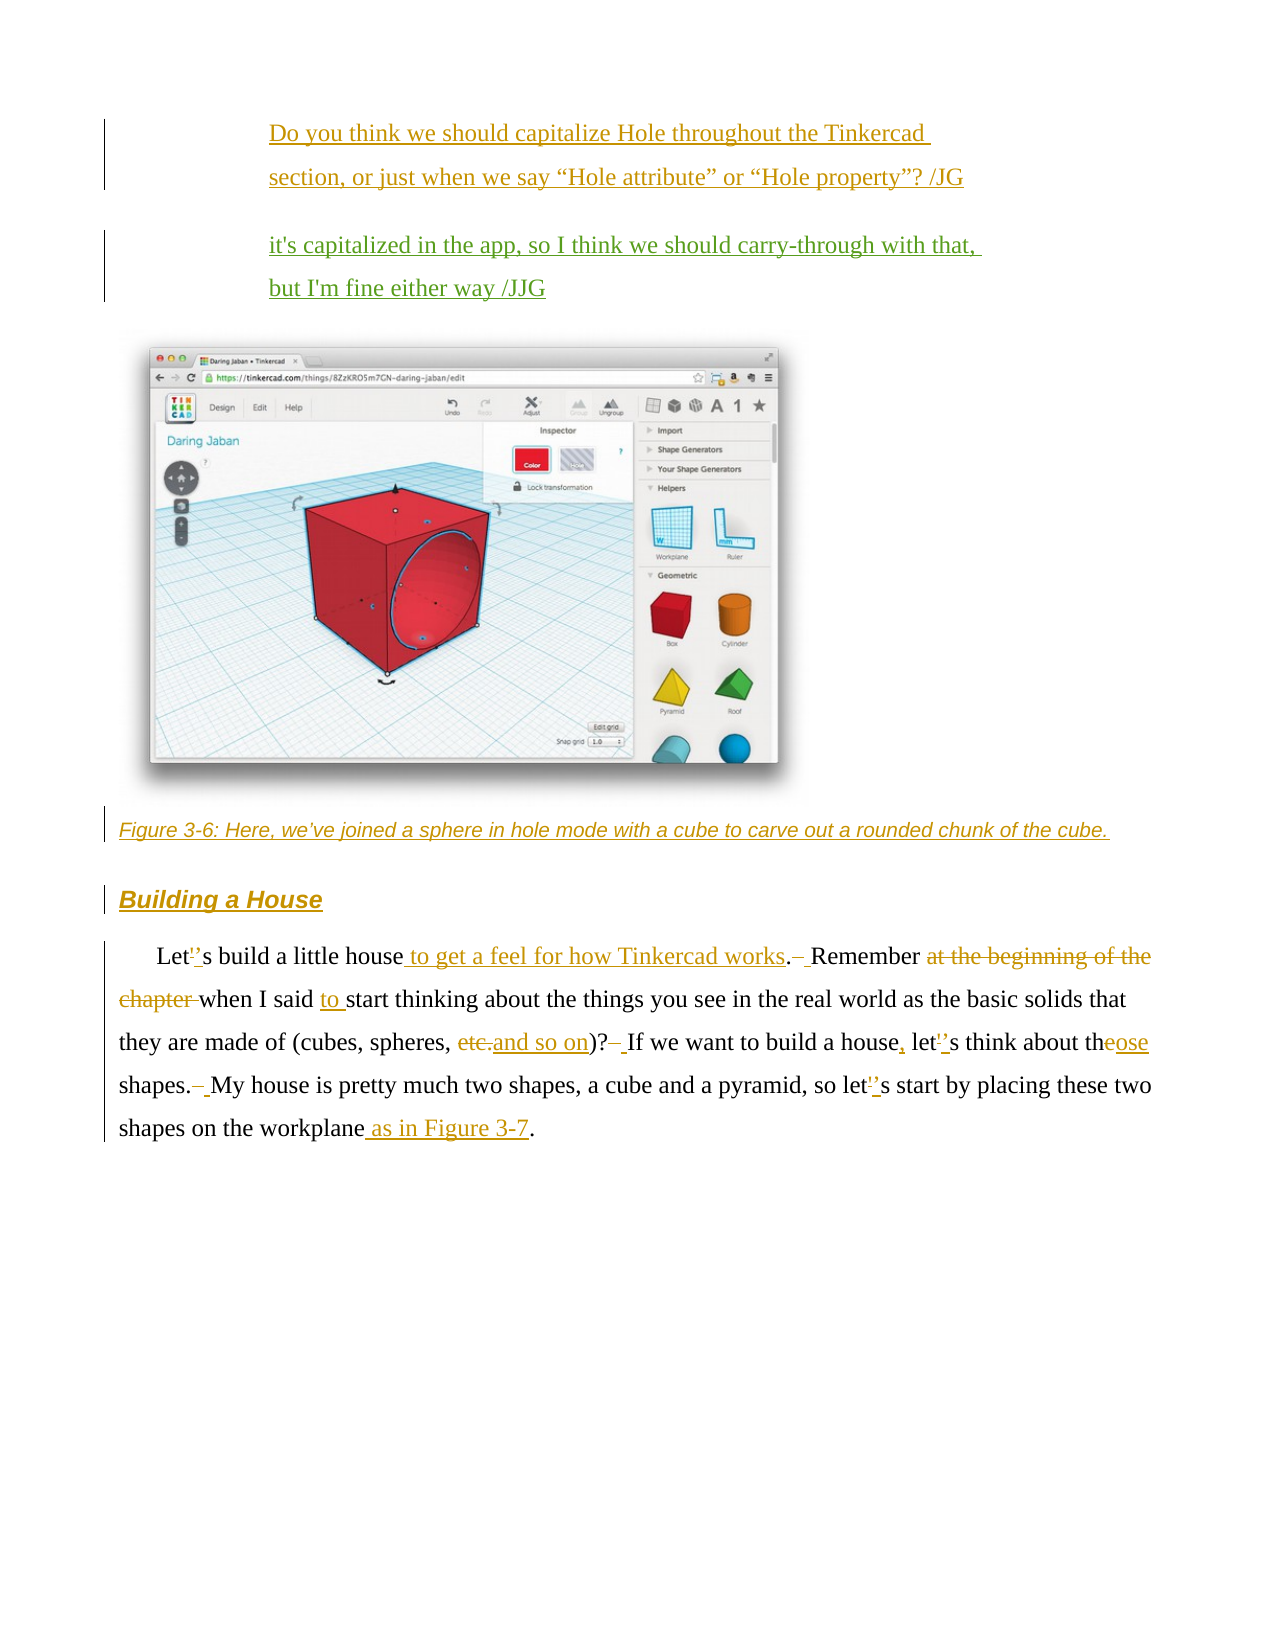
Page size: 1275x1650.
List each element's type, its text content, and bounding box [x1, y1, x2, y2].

text Do you think we should capitalize Hole throughout the Tinkercad section, or just when we say “Hole attribute” or “Hole property”? /JG [268, 118, 1006, 190]
text Building a House [118, 885, 1156, 914]
text Figure 3-6: Here, we’ve joined a sphere in hole mode with a cube to carve out a rounded chunk of the cube. [118, 341, 1156, 842]
text it's capitalized in the app, so I think we should carry-through with that, but I'm fine either way /JJG [268, 230, 1006, 302]
text Let’s build a little house to get a feel for how Tinkercad works. Remember when I said to start thinking about the things you see in the real world as the basic solids that they are made of (cubes, spheres, and so on)? If we want to build a house, let’s think about those shapes. My house is pretty much two shapes, a cube and a pyramid, so let’s start by placing these two shapes on the workplane as in Figure 3-7. [118, 941, 1156, 1142]
picture [118, 328, 810, 807]
